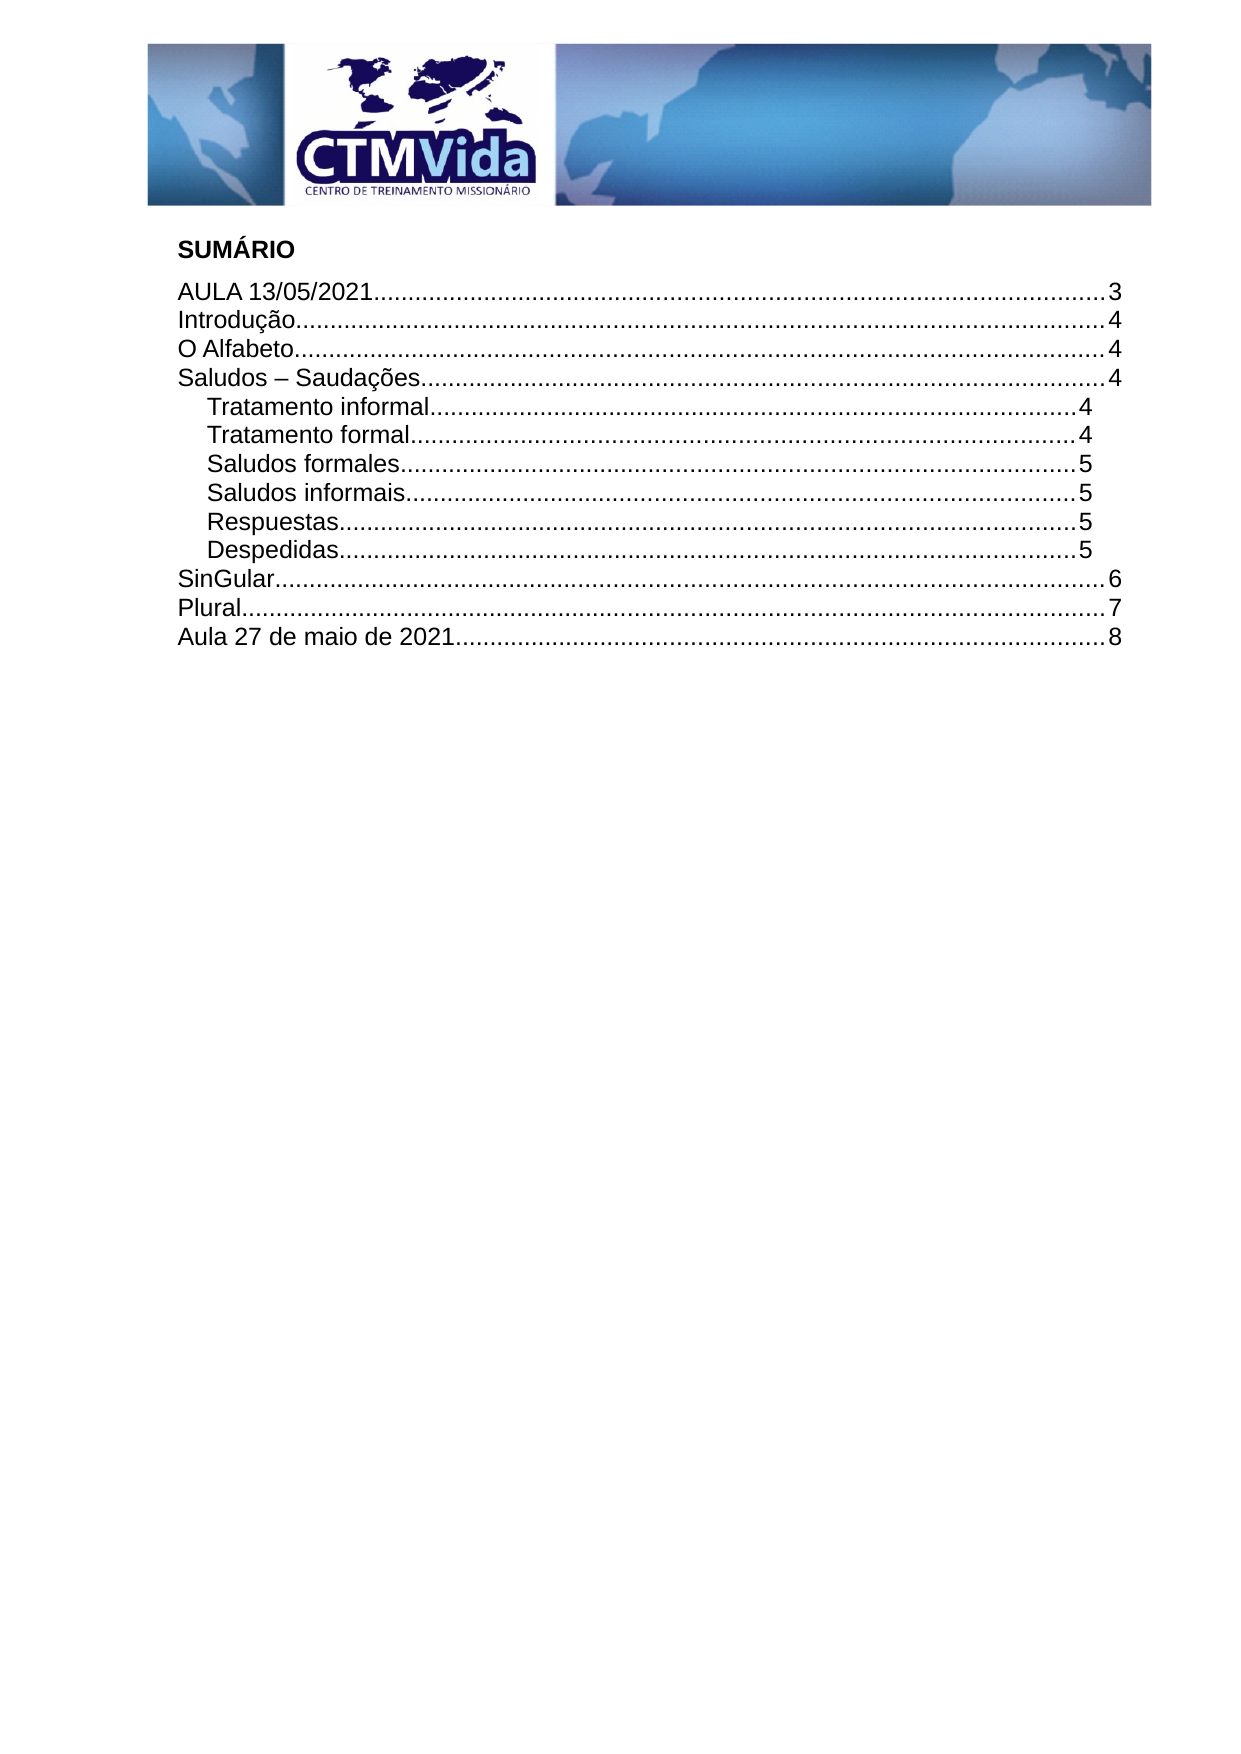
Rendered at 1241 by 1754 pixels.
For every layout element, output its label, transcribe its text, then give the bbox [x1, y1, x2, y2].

text Despedidas 5 [207, 535, 1122, 564]
text Tratamento informal 4 [207, 392, 1122, 420]
text Tratamento formal 4 [207, 420, 1122, 449]
text SinGular 6 [177, 564, 1122, 593]
text AULA 13/05/2021 3 [177, 277, 1122, 305]
text Saludos formales 5 [207, 449, 1122, 478]
text Introdução 4 [177, 305, 1122, 334]
text O Alfabeto 4 [177, 334, 1122, 363]
subtitle Sumário [177, 235, 1122, 264]
picture [147, 43, 1152, 206]
text Aula 27 de maio de 2021 8 [177, 622, 1122, 650]
text Plural 7 [177, 593, 1122, 622]
text Saludos – Saudações 4 [177, 363, 1122, 392]
text Respuestas 5 [207, 507, 1122, 535]
text Saludos informais 5 [207, 478, 1122, 507]
